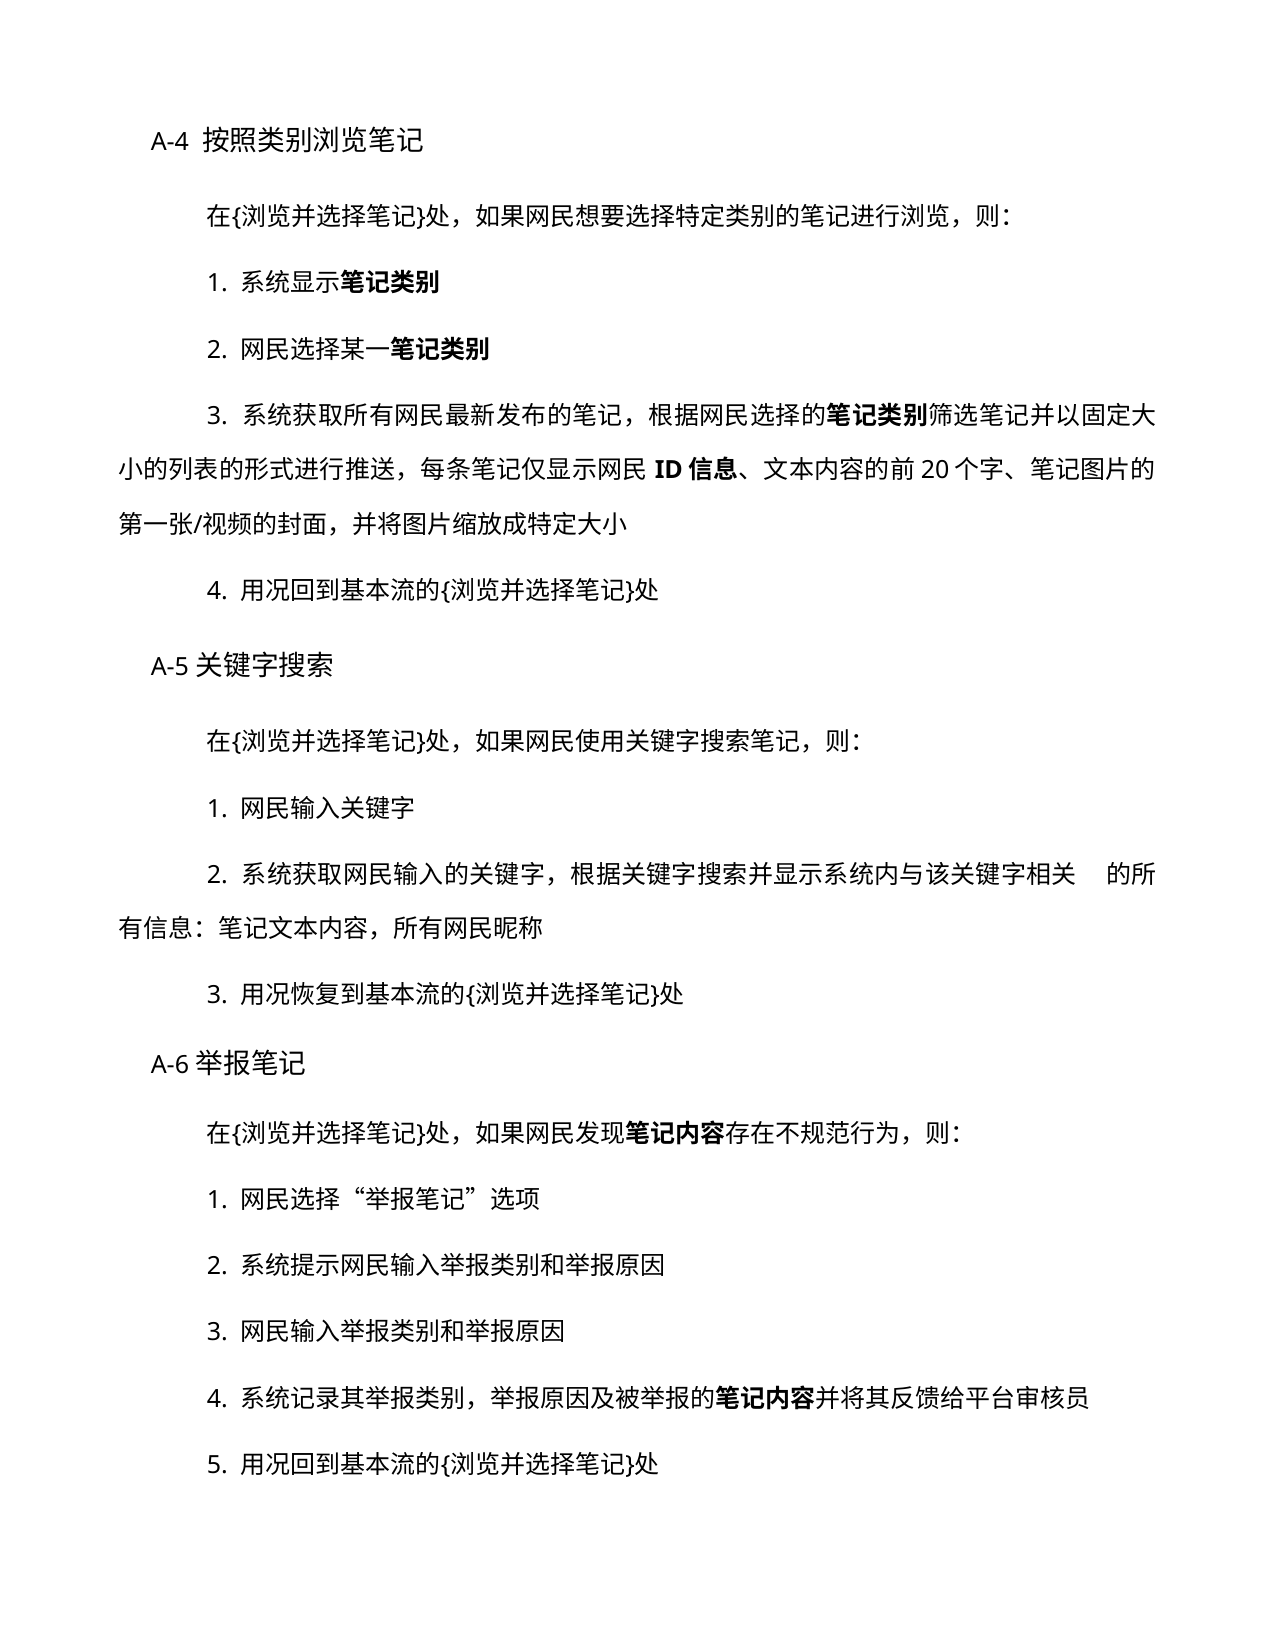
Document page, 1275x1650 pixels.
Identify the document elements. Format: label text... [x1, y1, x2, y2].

text 4. 用况回到基本流的{浏览并选择笔记}处 [118, 570, 1157, 607]
text 1. 网民输入关键字 [118, 788, 1157, 824]
text 2. 系统提示网民输入举报类别和举报原因 [118, 1246, 1157, 1282]
subtitle A-4 按照类别浏览笔记 [118, 118, 1157, 158]
text 3. 用况恢复到基本流的{浏览并选择笔记}处 [118, 975, 1157, 1011]
text 4. 系统记录其举报类别，举报原因及被举报的笔记内容并将其反馈给平台审核员 [118, 1378, 1157, 1414]
text 在{浏览并选择笔记}处，如果网民发现笔记内容存在不规范行为，则： [118, 1113, 1157, 1149]
text 1. 系统显示笔记类别 [118, 263, 1157, 299]
text 2. 系统获取网民输入的关键字，根据关键字搜索并显示系统内与该关键字相关 的所有信息：笔记文本内容，所有网民昵称 [118, 854, 1157, 945]
text A-6 举报笔记 [118, 1041, 1157, 1081]
text 在{浏览并选择笔记}处，如果网民想要选择特定类别的笔记进行浏览，则： [118, 197, 1157, 233]
text 3. 网民输入举报类别和举报原因 [118, 1312, 1157, 1348]
text 5. 用况回到基本流的{浏览并选择笔记}处 [118, 1444, 1157, 1481]
subtitle A-5 关键字搜索 [118, 643, 1157, 683]
text 1. 网民选择“举报笔记”选项 [118, 1179, 1157, 1216]
text 2. 网民选择某一笔记类别 [118, 329, 1157, 365]
text 在{浏览并选择笔记}处，如果网民使用关键字搜索笔记，则： [118, 722, 1157, 758]
text 3. 系统获取所有网民最新发布的笔记，根据网民选择的笔记类别筛选笔记并以固定大小的列表的形式进行推送，每条笔记仅显示网民ID信息、文本内容的前20个字、笔记图片的第一张/视频的封面，并将图片缩放成特定大小 [118, 395, 1157, 540]
